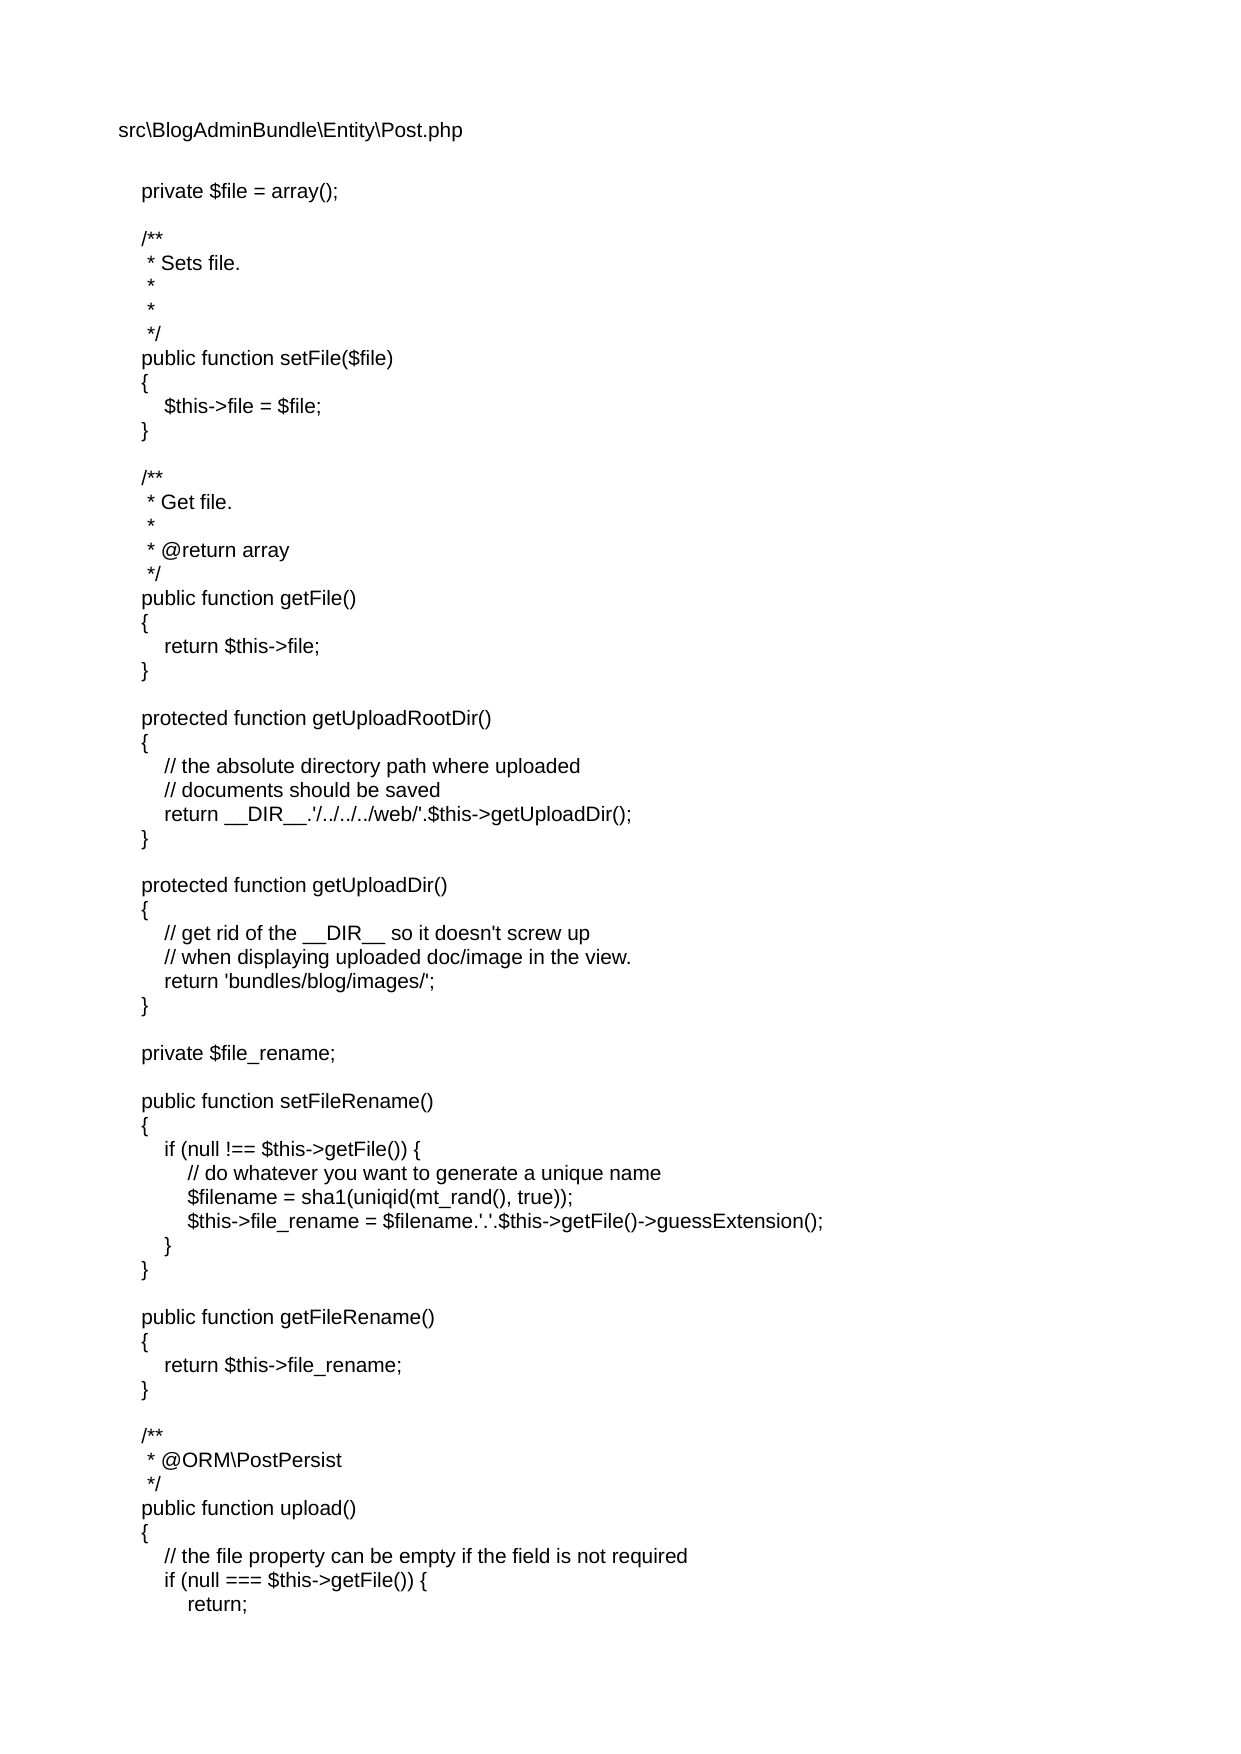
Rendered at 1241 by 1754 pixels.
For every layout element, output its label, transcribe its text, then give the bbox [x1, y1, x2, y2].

text * @ORM\PostPersist [118, 1448, 1122, 1472]
text /** [118, 466, 1122, 490]
text return 'bundles/blog/images/'; [118, 969, 1122, 993]
text // the file property can be empty if the field is not required [118, 1544, 1122, 1568]
text { [118, 729, 1122, 753]
text } [118, 1233, 1122, 1257]
text private $file = array(); [118, 178, 1122, 202]
text * Sets file. [118, 250, 1122, 274]
text $this->file = $file; [118, 394, 1122, 418]
text */ [118, 562, 1122, 586]
text $filename = sha1(uniqid(mt_rand(), true)); [118, 1185, 1122, 1209]
text protected function getUploadDir() [118, 873, 1122, 897]
text /** [118, 226, 1122, 250]
text return $this->file; [118, 634, 1122, 658]
text * @return array [118, 538, 1122, 562]
text $this->file_rename = $filename.'.'.$this->getFile()->guessExtension(); [118, 1209, 1122, 1233]
text * [118, 274, 1122, 298]
text } [118, 1376, 1122, 1400]
text } [118, 1257, 1122, 1281]
text return __DIR__.'/../../../web/'.$this->getUploadDir(); [118, 801, 1122, 825]
text * [118, 514, 1122, 538]
text src\BlogAdminBundle\Entity\Post.php [118, 118, 1122, 142]
text public function setFileRename() [118, 1089, 1122, 1113]
text { [118, 610, 1122, 634]
text } [118, 993, 1122, 1017]
text if (null === $this->getFile()) { [118, 1568, 1122, 1592]
text // do whatever you want to generate a unique name [118, 1161, 1122, 1185]
text */ [118, 322, 1122, 346]
text return; [118, 1592, 1122, 1616]
text { [118, 1520, 1122, 1544]
text public function upload() [118, 1496, 1122, 1520]
text public function setFile($file) [118, 346, 1122, 370]
text protected function getUploadRootDir() [118, 706, 1122, 729]
text } [118, 825, 1122, 849]
text /** [118, 1424, 1122, 1448]
text // documents should be saved [118, 777, 1122, 801]
text { [118, 897, 1122, 921]
text return $this->file_rename; [118, 1352, 1122, 1376]
text { [118, 1113, 1122, 1137]
text if (null !== $this->getFile()) { [118, 1137, 1122, 1161]
text } [118, 418, 1122, 442]
text private $file_rename; [118, 1041, 1122, 1065]
text // get rid of the __DIR__ so it doesn't screw up [118, 921, 1122, 945]
text // when displaying uploaded doc/image in the view. [118, 945, 1122, 969]
text public function getFileRename() [118, 1304, 1122, 1328]
text */ [118, 1472, 1122, 1496]
text * Get file. [118, 490, 1122, 514]
text // the absolute directory path where uploaded [118, 753, 1122, 777]
text { [118, 370, 1122, 394]
text * [118, 298, 1122, 322]
text public function getFile() [118, 586, 1122, 610]
text } [118, 658, 1122, 682]
text { [118, 1328, 1122, 1352]
